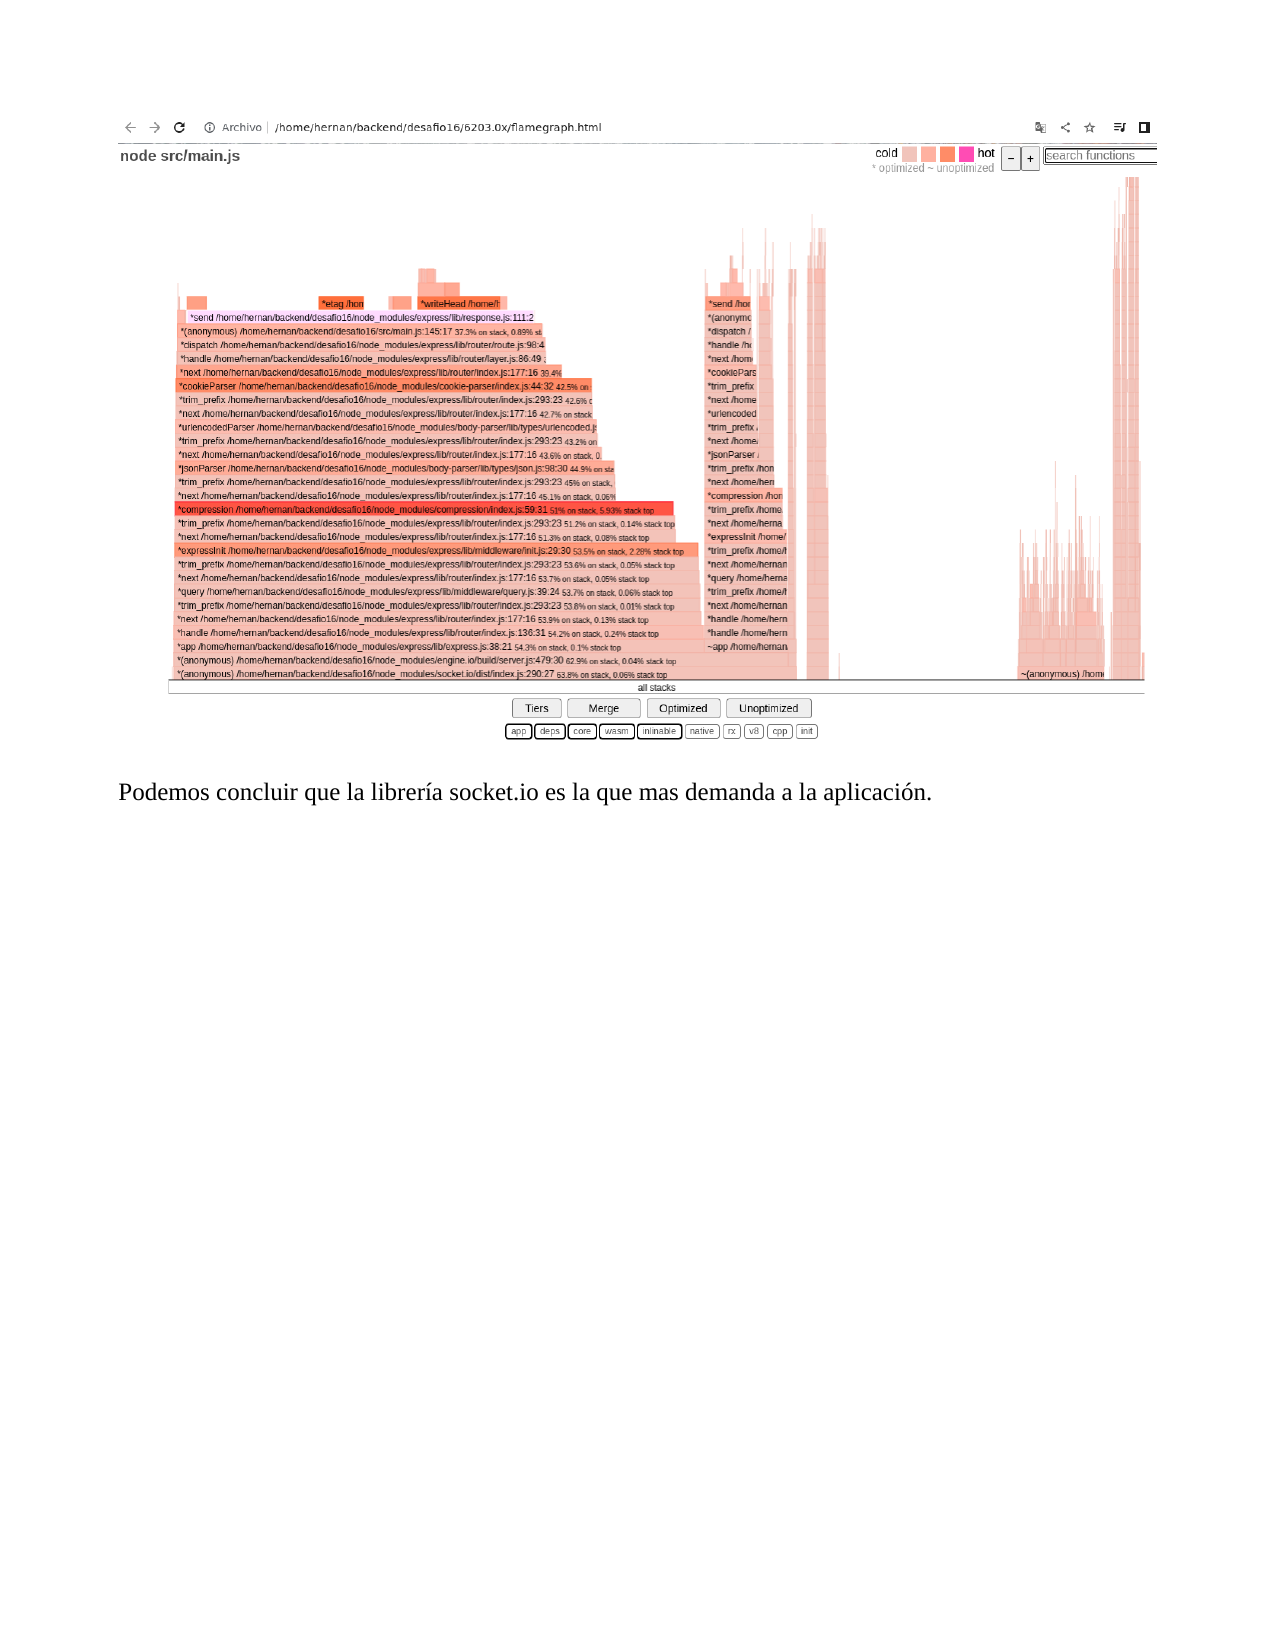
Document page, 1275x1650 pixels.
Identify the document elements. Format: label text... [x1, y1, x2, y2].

text Podemos concluir que la librería socket.io es la que mas demanda a la aplicación. [118, 777, 1157, 806]
picture [118, 118, 1157, 743]
